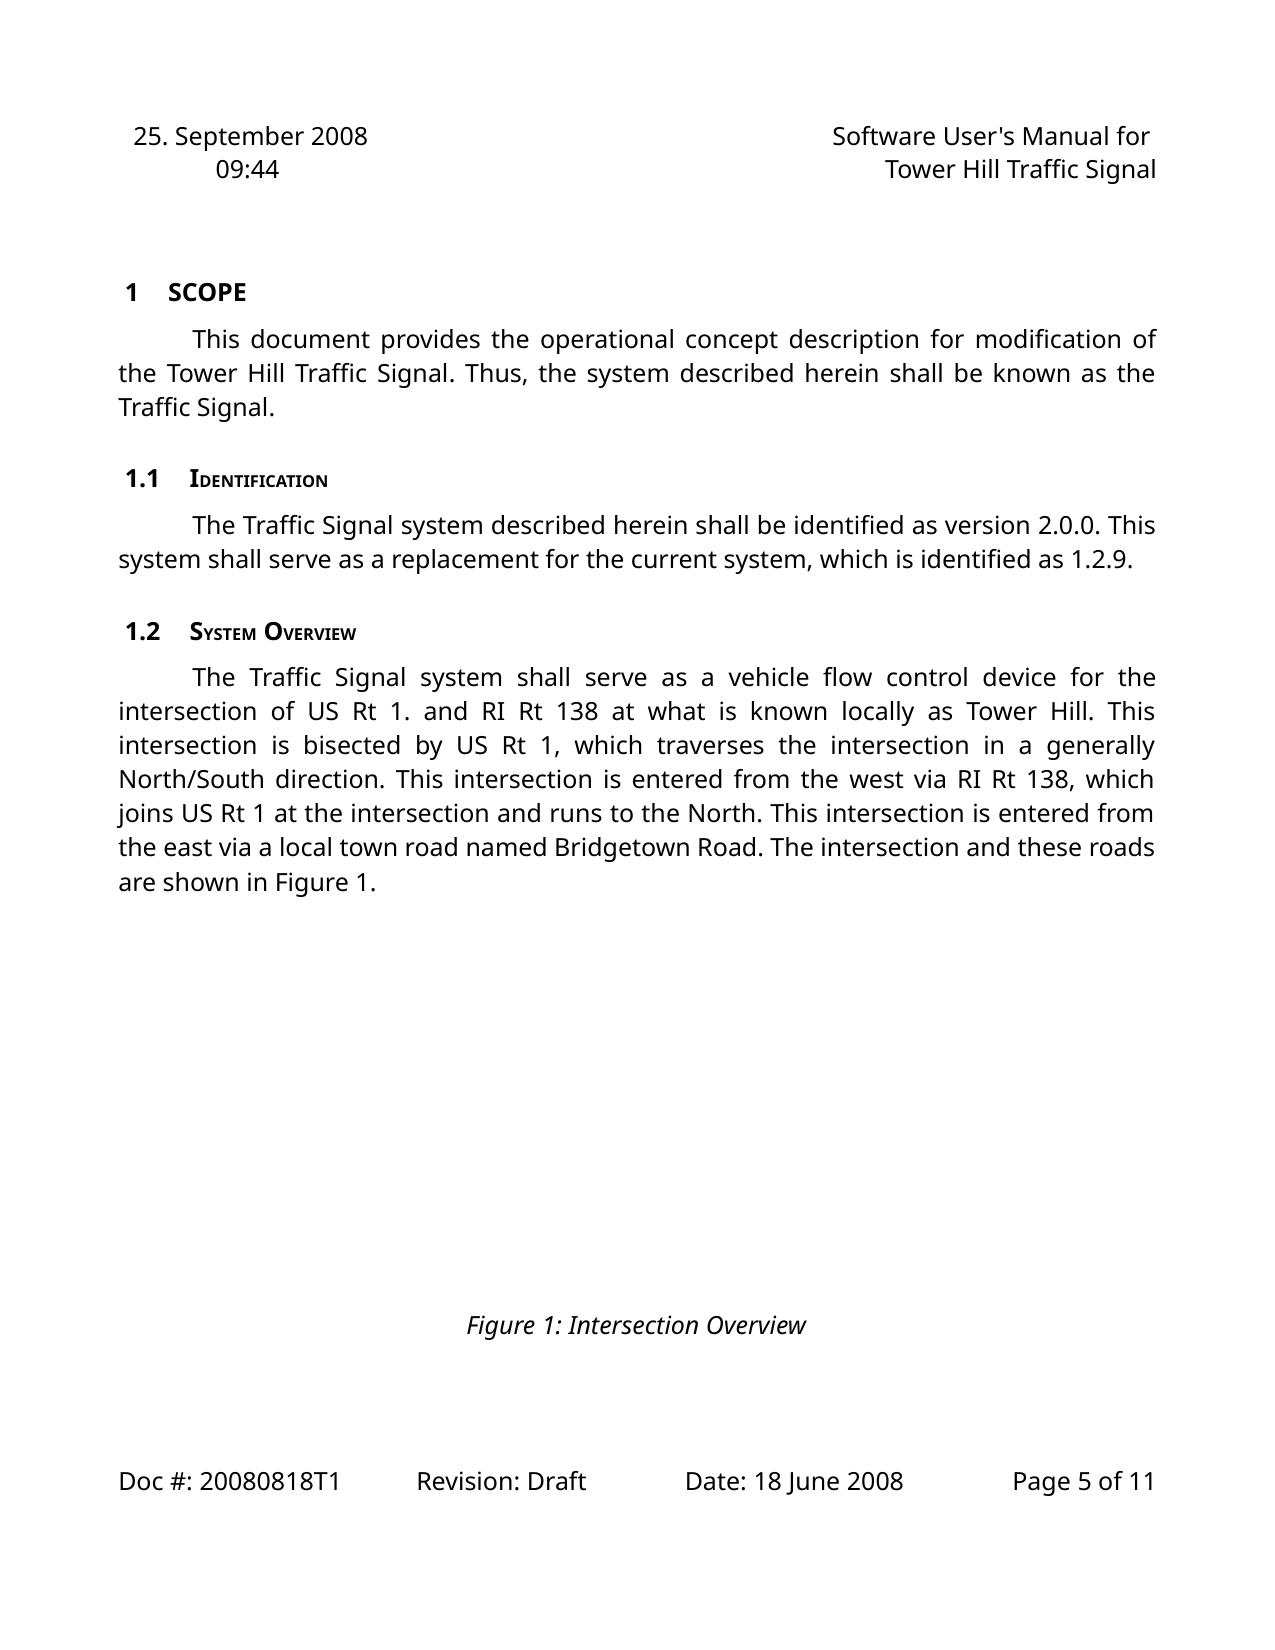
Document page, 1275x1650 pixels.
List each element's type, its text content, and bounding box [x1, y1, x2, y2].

subtitle Identification [118, 461, 1157, 495]
text The Traffic Signal system shall serve as a vehicle flow control device for the intersection of US Rt 1. and RI Rt 138 at what is known locally as Tower Hill. This intersection is bisected by US Rt 1, which traverses the intersection in a generally North/South direction. This intersection is entered from the west via RI Rt 138, which joins US Rt 1 at the intersection and runs to the North. This intersection is entered from the east via a local town road named Bridgetown Road. The intersection and these roads are shown in Figure 1. [118, 660, 1157, 898]
text Figure 1: Intersection Overview [118, 1307, 1157, 1341]
text This document provides the operational concept description for modification of the Tower Hill Traffic Signal. Thus, the system described herein shall be known as the Traffic Signal. [118, 321, 1157, 423]
text The Traffic Signal system described herein shall be identified as version 2.0.0. This system shall serve as a replacement for the current system, which is identified as 1.2.9. [118, 508, 1157, 576]
subtitle System Overview [118, 613, 1157, 647]
subtitle Scope [118, 275, 1157, 309]
